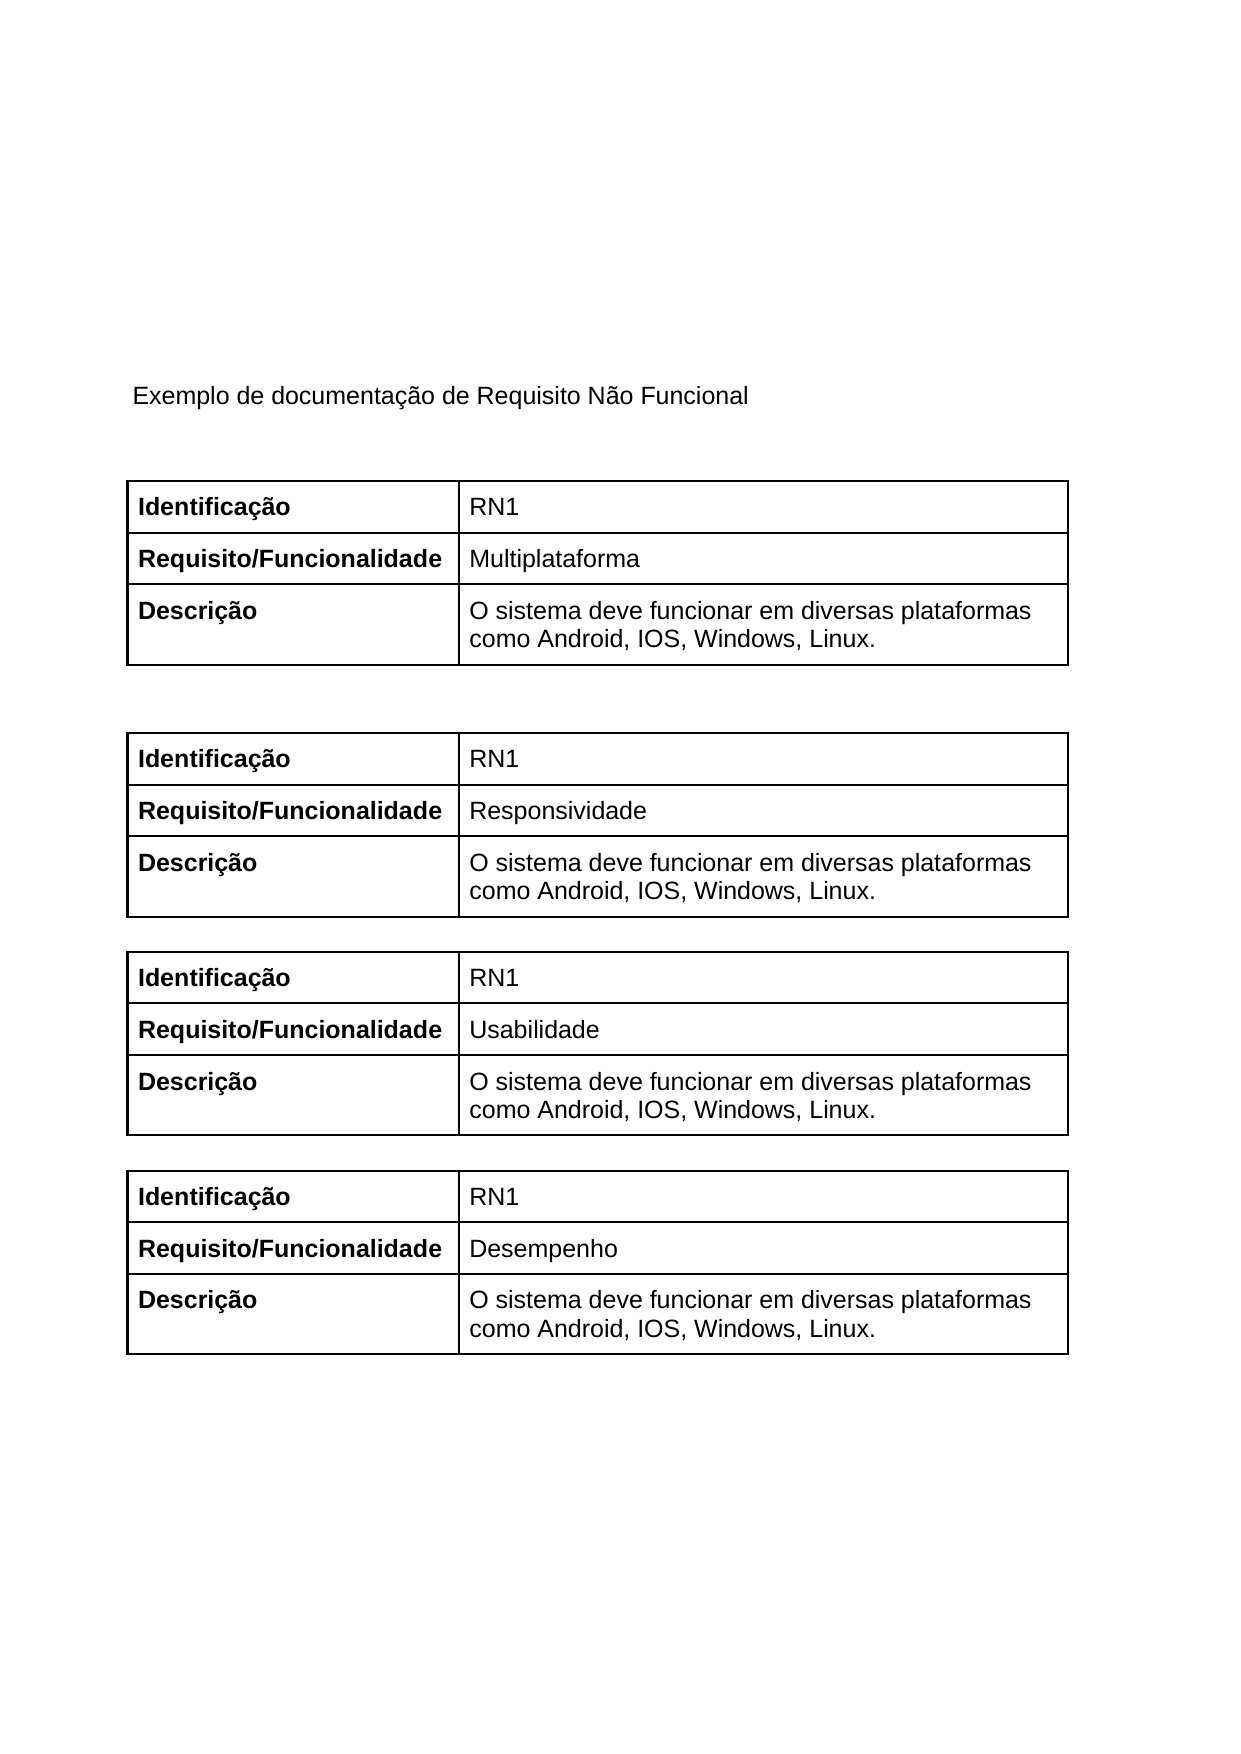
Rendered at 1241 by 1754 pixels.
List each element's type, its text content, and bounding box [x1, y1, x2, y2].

table_cell Requisito/Funcionalidade [129, 1223, 458, 1273]
table_cell Desempenho [460, 1223, 1067, 1273]
table_cell O sistema deve funcionar em diversas plataformas como Android, IOS, Windows, Linux. [460, 1275, 1067, 1353]
table_cell O sistema deve funcionar em diversas plataformas como Android, IOS, Windows, Linux. [460, 1056, 1067, 1134]
table_cell Descrição [129, 1275, 458, 1353]
text Exemplo de documentação de Requisito Não Funcional [132, 381, 1122, 409]
table_header RN1 [460, 482, 1067, 532]
table_cell O sistema deve funcionar em diversas plataformas como Android, IOS, Windows, Linux. [460, 837, 1067, 916]
table_header Identificação [129, 482, 458, 532]
table_header Identificação [129, 1172, 458, 1221]
table_cell Responsividade [460, 786, 1067, 835]
table_cell Multiplataforma [460, 534, 1067, 583]
table_header Identificação [129, 734, 458, 783]
table_header RN1 [460, 953, 1067, 1002]
table_cell Descrição [129, 585, 458, 664]
table_cell Requisito/Funcionalidade [129, 1004, 458, 1054]
table_cell O sistema deve funcionar em diversas plataformas como Android, IOS, Windows, Linux. [460, 585, 1067, 664]
table_header Identificação [129, 953, 458, 1002]
table_header RN1 [460, 734, 1067, 783]
table_cell Requisito/Funcionalidade [129, 786, 458, 835]
table_header RN1 [460, 1172, 1067, 1221]
table_cell Descrição [129, 837, 458, 916]
table_cell Usabilidade [460, 1004, 1067, 1054]
table_cell Descrição [129, 1056, 458, 1134]
table_cell Requisito/Funcionalidade [129, 534, 458, 583]
